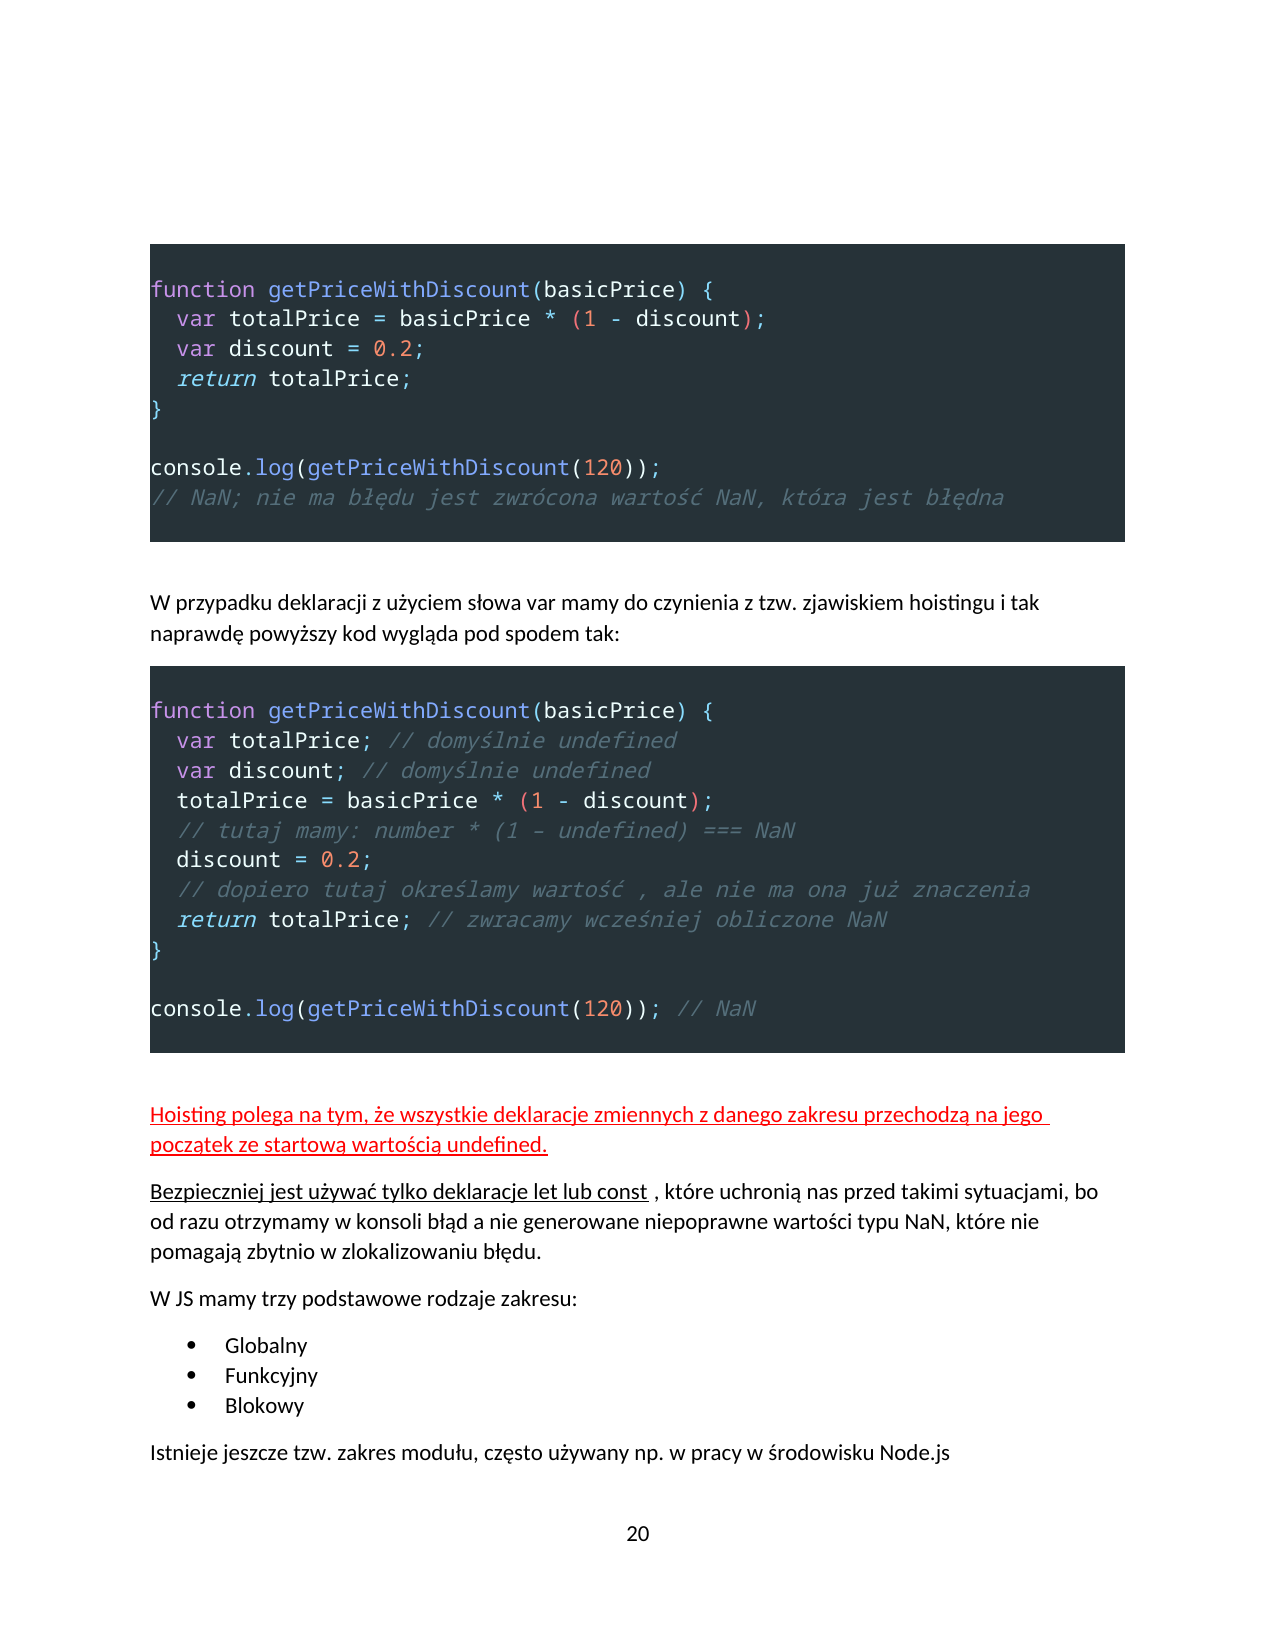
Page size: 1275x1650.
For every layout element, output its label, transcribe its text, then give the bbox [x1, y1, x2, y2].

text return totalPrice; // zwracamy wcześniej obliczone NaN [150, 904, 1125, 934]
text var discount = 0.2; [150, 333, 1125, 363]
text var totalPrice = basicPrice * (1 - discount); [150, 303, 1125, 333]
text function getPriceWithDiscount(basicPrice) { [150, 695, 1125, 725]
text // dopiero tutaj określamy wartość , ale nie ma ona już znaczenia [150, 874, 1125, 904]
text console.log(getPriceWithDiscount(120)); [150, 452, 1125, 482]
text } [150, 393, 1125, 422]
text W przypadku deklaracji z użyciem słowa var mamy do czynienia z tzw. zjawiskiem hoistingu i tak naprawdę powyższy kod wygląda pod spodem tak: [150, 588, 1125, 647]
text W JS mamy trzy podstawowe rodzaje zakresu: [150, 1284, 1125, 1312]
text var totalPrice; // domyślnie undefined [150, 725, 1125, 755]
list Funkcyjny [187, 1361, 1125, 1389]
list Globalny [187, 1331, 1125, 1359]
text Istnieje jeszcze tzw. zakres modułu, często używany np. w pracy w środowisku Node.js [150, 1438, 1125, 1466]
text // NaN; nie ma błędu jest zwrócona wartość NaN, która jest błędna [150, 482, 1125, 512]
text function getPriceWithDiscount(basicPrice) { [150, 273, 1125, 303]
text } [150, 934, 1125, 963]
text discount = 0.2; [150, 844, 1125, 874]
text return totalPrice; [150, 363, 1125, 393]
text Bezpieczniej jest używać tylko deklaracje let lub const , które uchronią nas przed takimi sytuacjami, bo od razu otrzymamy w konsoli błąd a nie generowane niepoprawne wartości typu NaN, które nie pomagają zbytnio w zlokalizowaniu błędu. [150, 1177, 1125, 1265]
text Hoisting polega na tym, że wszystkie deklaracje zmiennych z danego zakresu przechodzą na jego początek ze startową wartością undefined. [150, 1100, 1125, 1158]
text console.log(getPriceWithDiscount(120)); // NaN [150, 993, 1125, 1023]
list Blokowy [187, 1391, 1125, 1419]
text totalPrice = basicPrice * (1 - discount); [150, 785, 1125, 814]
text var discount; // domyślnie undefined [150, 755, 1125, 785]
text // tutaj mamy: number * (1 – undefined) === NaN [150, 814, 1125, 844]
